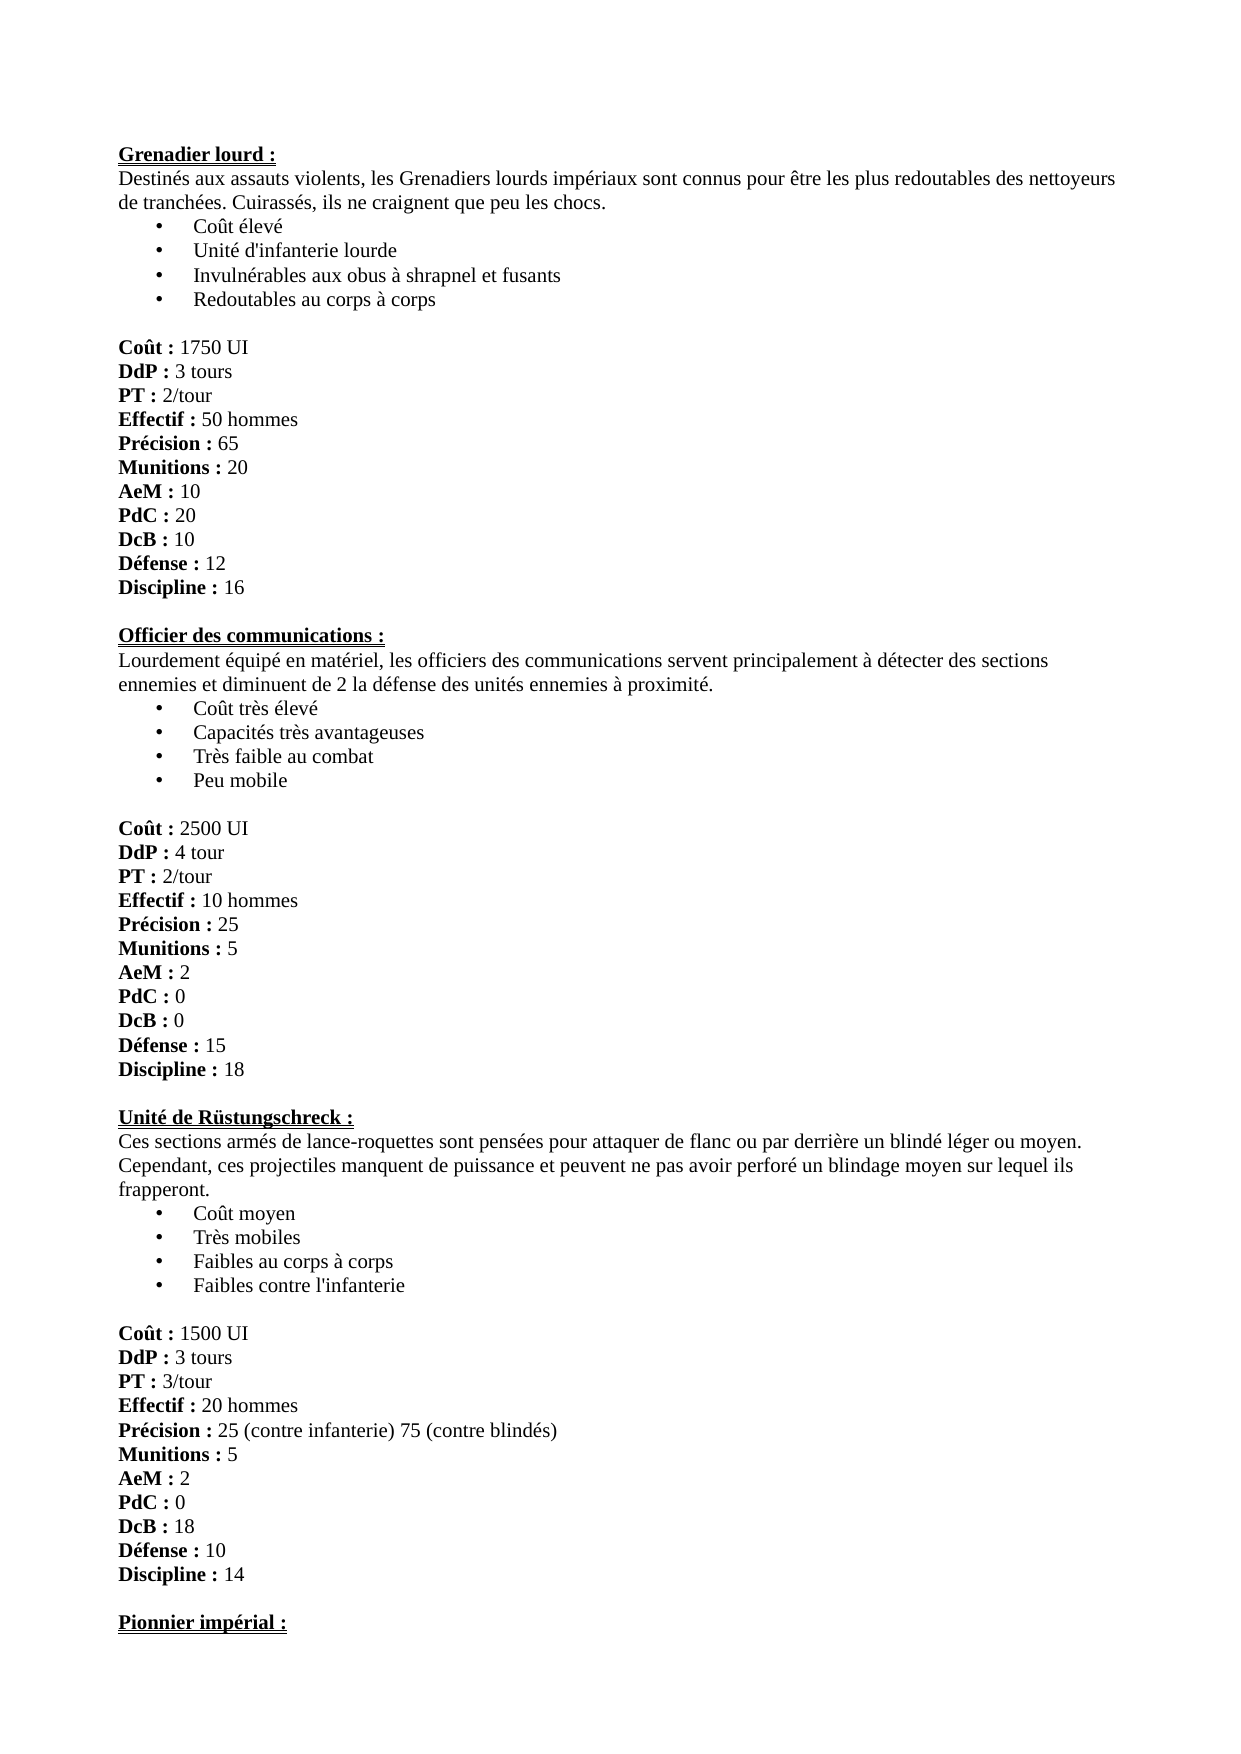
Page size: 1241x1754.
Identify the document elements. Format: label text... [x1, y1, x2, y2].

text PdC : 0 [118, 1490, 1122, 1514]
text Destinés aux assauts violents, les Grenadiers lourds impériaux sont connus pour être les plus redoutables des nettoyeurs de tranchées. Cuirassés, ils ne craignent que peu les chocs. [118, 166, 1122, 214]
text AeM : 10 [118, 479, 1122, 503]
text Défense : 12 [118, 551, 1122, 575]
text DcB : 0 [118, 1008, 1122, 1032]
text DdP : 4 tour [118, 840, 1122, 864]
text PT : 2/tour [118, 864, 1122, 888]
text Grenadier lourd : [118, 142, 1122, 166]
text Effectif : 10 hommes [118, 888, 1122, 912]
text Effectif : 50 hommes [118, 407, 1122, 431]
text Défense : 15 [118, 1032, 1122, 1057]
text Précision : 65 [118, 431, 1122, 455]
text Coût : 2500 UI [118, 816, 1122, 840]
list Très faible au combat [156, 744, 1122, 768]
list Faibles au corps à corps [156, 1249, 1122, 1273]
list Coût moyen [156, 1201, 1122, 1225]
text Lourdement équipé en matériel, les officiers des communications servent principalement à détecter des sections ennemies et diminuent de 2 la défense des unités ennemies à proximité. [118, 647, 1122, 696]
text Défense : 10 [118, 1538, 1122, 1562]
text Munitions : 5 [118, 936, 1122, 960]
text Effectif : 20 hommes [118, 1393, 1122, 1417]
text PT : 3/tour [118, 1369, 1122, 1393]
text DcB : 18 [118, 1514, 1122, 1538]
text DcB : 10 [118, 527, 1122, 551]
text DdP : 3 tours [118, 359, 1122, 383]
text Ces sections armés de lance-roquettes sont pensées pour attaquer de flanc ou par derrière un blindé léger ou moyen. Cependant, ces projectiles manquent de puissance et peuvent ne pas avoir perforé un blindage moyen sur lequel ils frapperont. [118, 1129, 1122, 1201]
text AeM : 2 [118, 960, 1122, 984]
text Discipline : 18 [118, 1057, 1122, 1081]
list Unité d'infanterie lourde [156, 238, 1122, 262]
text Coût : 1750 UI [118, 335, 1122, 359]
list Coût très élevé [156, 696, 1122, 720]
list Très mobiles [156, 1225, 1122, 1249]
list Faibles contre l'infanterie [156, 1273, 1122, 1297]
text Discipline : 16 [118, 575, 1122, 599]
text Officier des communications : [118, 623, 1122, 647]
text PT : 2/tour [118, 383, 1122, 407]
list Capacités très avantageuses [156, 720, 1122, 744]
text Unité de Rüstungschreck : [118, 1105, 1122, 1129]
text DdP : 3 tours [118, 1345, 1122, 1369]
text Discipline : 14 [118, 1562, 1122, 1586]
text Précision : 25 [118, 912, 1122, 936]
list Redoutables au corps à corps [156, 287, 1122, 311]
list Peu mobile [156, 768, 1122, 792]
list Invulnérables aux obus à shrapnel et fusants [156, 262, 1122, 287]
text Munitions : 5 [118, 1442, 1122, 1466]
text Coût : 1500 UI [118, 1321, 1122, 1345]
text PdC : 20 [118, 503, 1122, 527]
text Munitions : 20 [118, 455, 1122, 479]
text Pionnier impérial : [118, 1610, 1122, 1634]
text PdC : 0 [118, 984, 1122, 1008]
text AeM : 2 [118, 1466, 1122, 1490]
list Coût élevé [156, 214, 1122, 238]
text Précision : 25 (contre infanterie) 75 (contre blindés) [118, 1417, 1122, 1442]
